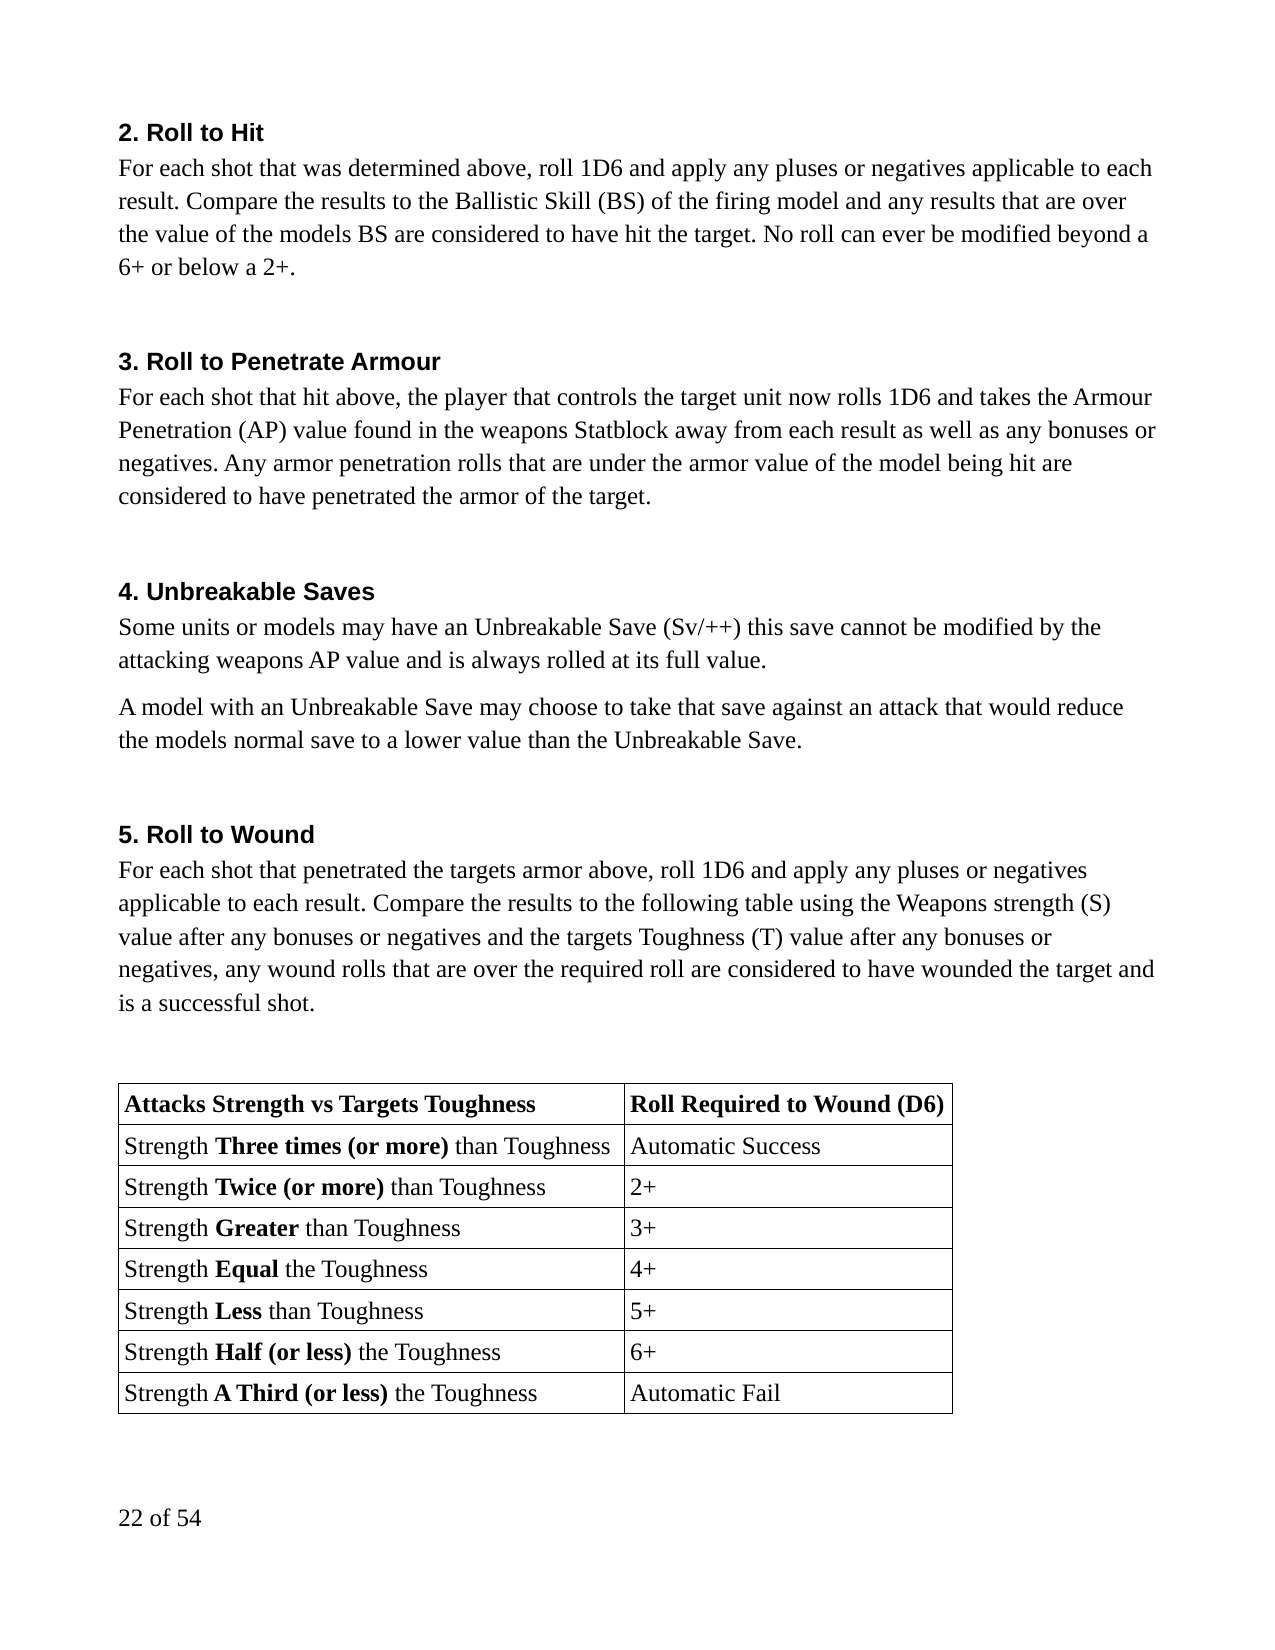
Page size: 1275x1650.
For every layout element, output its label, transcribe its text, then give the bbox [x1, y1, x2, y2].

text For each shot that was determined above, roll 1D6 and apply any pluses or negatives applicable to each result. Compare the results to the Ballistic Skill (BS) of the firing model and any results that are over the value of the models BS are considered to have hit the target. No roll can ever be modified beyond a 6+ or below a 2+. [118, 153, 1157, 281]
table_header Attacks Strength vs Targets Toughness [119, 1084, 624, 1124]
table_cell Strength A Third (or less) the Toughness [119, 1373, 624, 1413]
text For each shot that hit above, the player that controls the target unit now rolls 1D6 and takes the Armour Penetration (AP) value found in the weapons Statblock away from each result as well as any bonuses or negatives. Any armor penetration rolls that are under the armor value of the model being hit are considered to have penetrated the armor of the target. [118, 382, 1157, 510]
subtitle Roll to Penetrate Armour [118, 347, 1157, 376]
table_cell Strength Greater than Toughness [119, 1208, 624, 1248]
table_cell 3+ [625, 1208, 952, 1248]
table_cell Strength Three times (or more) than Toughness [119, 1125, 624, 1165]
subtitle Roll to Wound [118, 821, 1157, 849]
table_cell 6+ [625, 1331, 952, 1372]
table_cell Automatic Fail [625, 1373, 952, 1413]
table_cell Strength Half (or less) the Toughness [119, 1331, 624, 1372]
table_cell Strength Equal the Toughness [119, 1249, 624, 1289]
text For each shot that penetrated the targets armor above, roll 1D6 and apply any pluses or negatives applicable to each result. Compare the results to the following table using the Weapons strength (S) value after any bonuses or negatives and the targets Toughness (T) value after any bonuses or negatives, any wound rolls that are over the required roll are considered to have wounded the target and is a successful shot. [118, 856, 1157, 1016]
subtitle Roll to Hit [118, 118, 1157, 147]
subtitle Unbreakable Saves [118, 577, 1157, 605]
table_cell 4+ [625, 1249, 952, 1289]
table_header Roll Required to Wound (D6) [625, 1084, 952, 1124]
table_cell Automatic Success [625, 1125, 952, 1165]
table_cell 5+ [625, 1290, 952, 1330]
table_cell Strength Less than Toughness [119, 1290, 624, 1330]
table_cell 2+ [625, 1166, 952, 1207]
text A model with an Unbreakable Save may choose to take that save against an attack that would reduce the models normal save to a lower value than the Unbreakable Save. [118, 692, 1157, 754]
table_cell Strength Twice (or more) than Toughness [119, 1166, 624, 1207]
text Some units or models may have an Unbreakable Save (Sv/++) this save cannot be modified by the attacking weapons AP value and is always rolled at its full value. [118, 612, 1157, 673]
